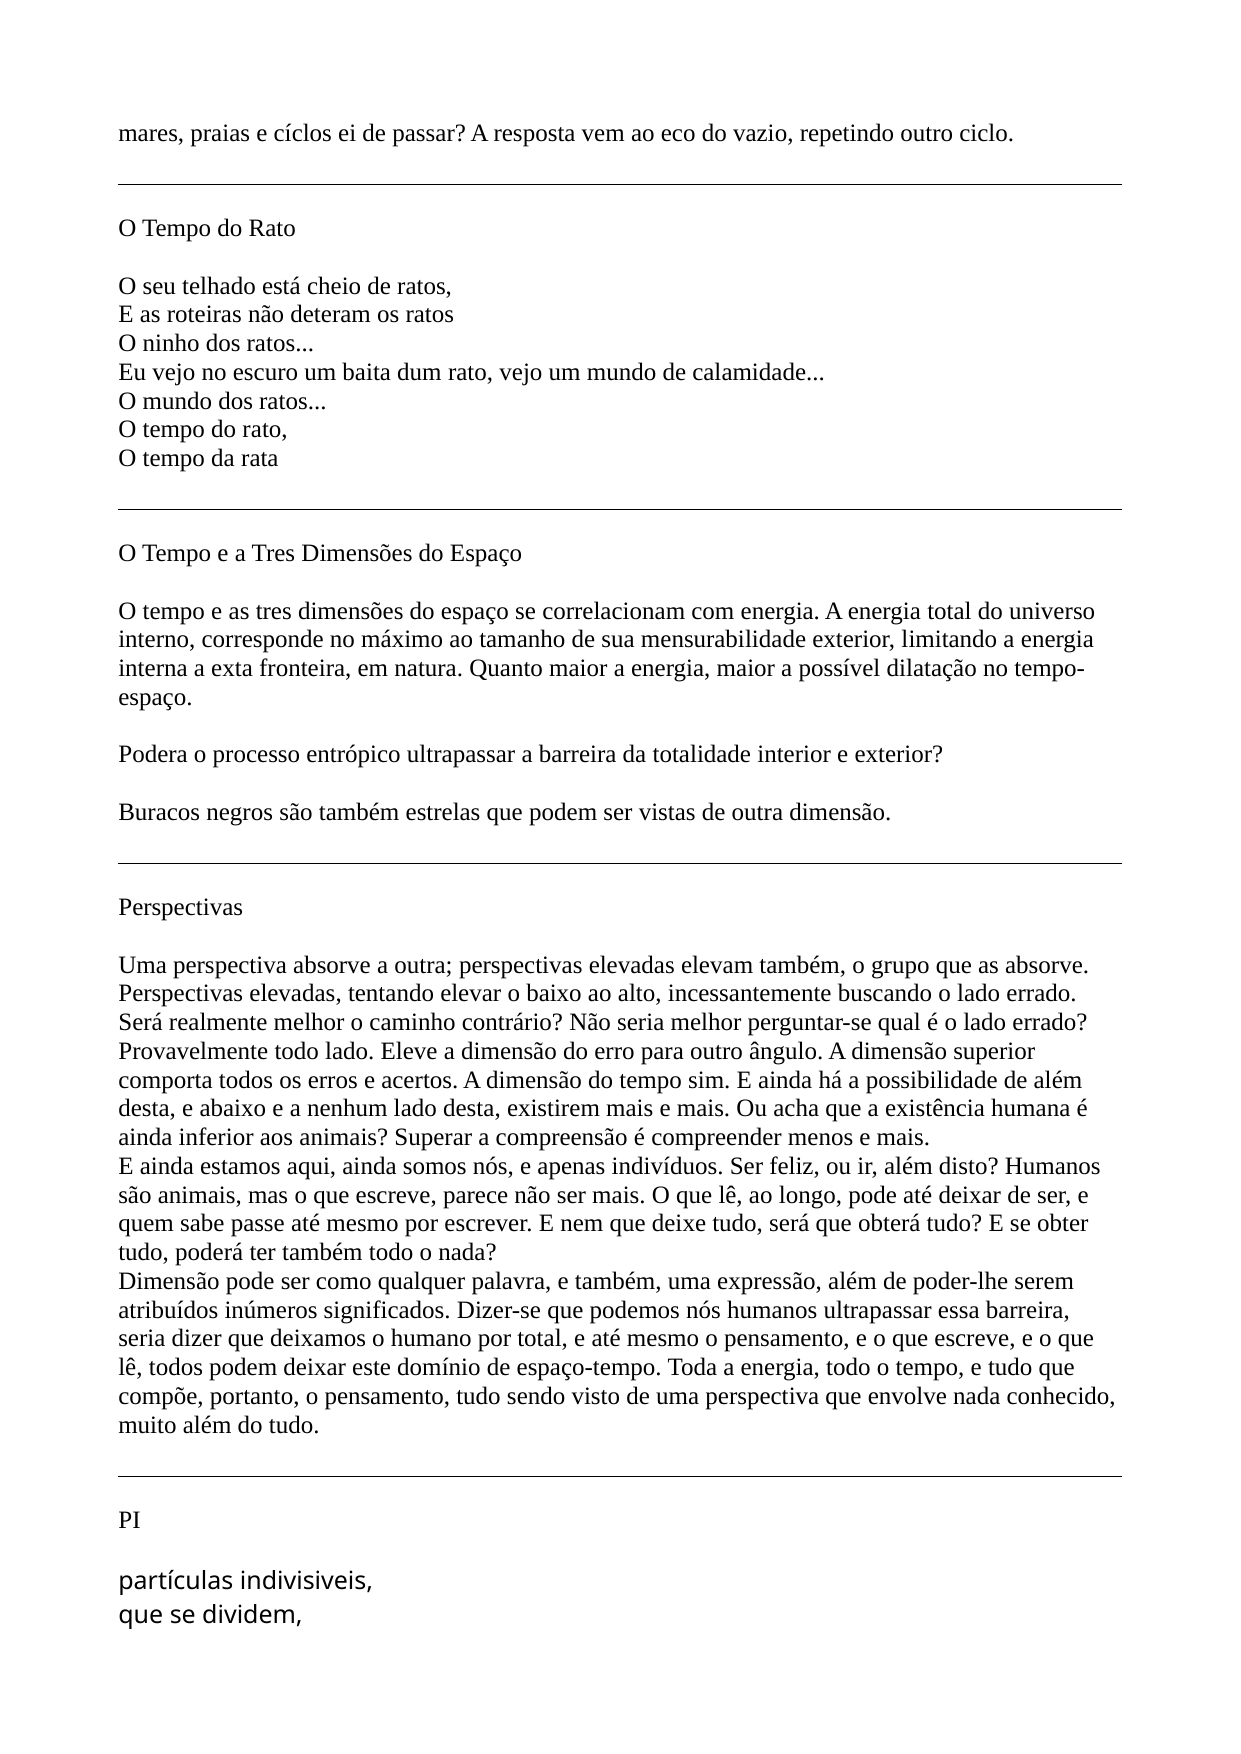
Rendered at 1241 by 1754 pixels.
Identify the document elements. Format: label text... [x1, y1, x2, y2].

text E as roteiras não deteram os ratos [118, 299, 1122, 328]
text O Tempo do Rato [118, 213, 1122, 242]
text Uma perspectiva absorve a outra; perspectivas elevadas elevam também, o grupo que as absorve. [118, 950, 1122, 978]
text Perspectivas elevadas, tentando elevar o baixo ao alto, incessantemente buscando o lado errado. Será realmente melhor o caminho contrário? Não seria melhor perguntar-se qual é o lado errado? Provavelmente todo lado. Eleve a dimensão do erro para outro ângulo. A dimensão superior comporta todos os erros e acertos. A dimensão do tempo sim. E ainda há a possibilidade de além desta, e abaixo e a nenhum lado desta, existirem mais e mais. Ou acha que a existência humana é ainda inferior aos animais? Superar a compreensão é compreender menos e mais. [118, 978, 1122, 1151]
text O ninho dos ratos... [118, 328, 1122, 357]
text O Tempo e a Tres Dimensões do Espaço [118, 538, 1122, 567]
text Eu vejo no escuro um baita dum rato, vejo um mundo de calamidade... [118, 357, 1122, 386]
text Buracos negros são também estrelas que podem ser vistas de outra dimensão. [118, 797, 1122, 826]
text O tempo da rata [118, 443, 1122, 472]
text Podera o processo entrópico ultrapassar a barreira da totalidade interior e exterior? [118, 739, 1122, 768]
text O seu telhado está cheio de ratos, [118, 271, 1122, 299]
text Perspectivas [118, 892, 1122, 921]
text PI [118, 1505, 1122, 1533]
text O tempo e as tres dimensões do espaço se correlacionam com energia. A energia total do universo interno, corresponde no máximo ao tamanho de sua mensurabilidade exterior, limitando a energia interna a exta fronteira, em natura. Quanto maior a energia, maior a possível dilatação no tempo-espaço. [118, 596, 1122, 711]
text Dimensão pode ser como qualquer palavra, e também, uma expressão, além de poder-lhe serem atribuídos inúmeros significados. Dizer-se que podemos nós humanos ultrapassar essa barreira, seria dizer que deixamos o humano por total, e até mesmo o pensamento, e o que escreve, e o que lê, todos podem deixar este domínio de espaço-tempo. Toda a energia, todo o tempo, e tudo que compõe, portanto, o pensamento, tudo sendo visto de uma perspectiva que envolve nada conhecido, muito além do tudo. [118, 1266, 1122, 1438]
text E ainda estamos aqui, ainda somos nós, e apenas indivíduos. Ser feliz, ou ir, além disto? Humanos são animais, mas o que escreve, parece não ser mais. O que lê, ao longo, pode até deixar de ser, e quem sabe passe até mesmo por escrever. E nem que deixe tudo, será que obterá tudo? E se obter tudo, poderá ter também todo o nada? [118, 1151, 1122, 1266]
text partículas indivisiveis, que se dividem, [118, 1562, 1122, 1630]
text O tempo do rato, [118, 414, 1122, 443]
text mares, praias e cíclos ei de passar? A resposta vem ao eco do vazio, repetindo outro ciclo. [118, 118, 1122, 147]
text O mundo dos ratos... [118, 386, 1122, 414]
